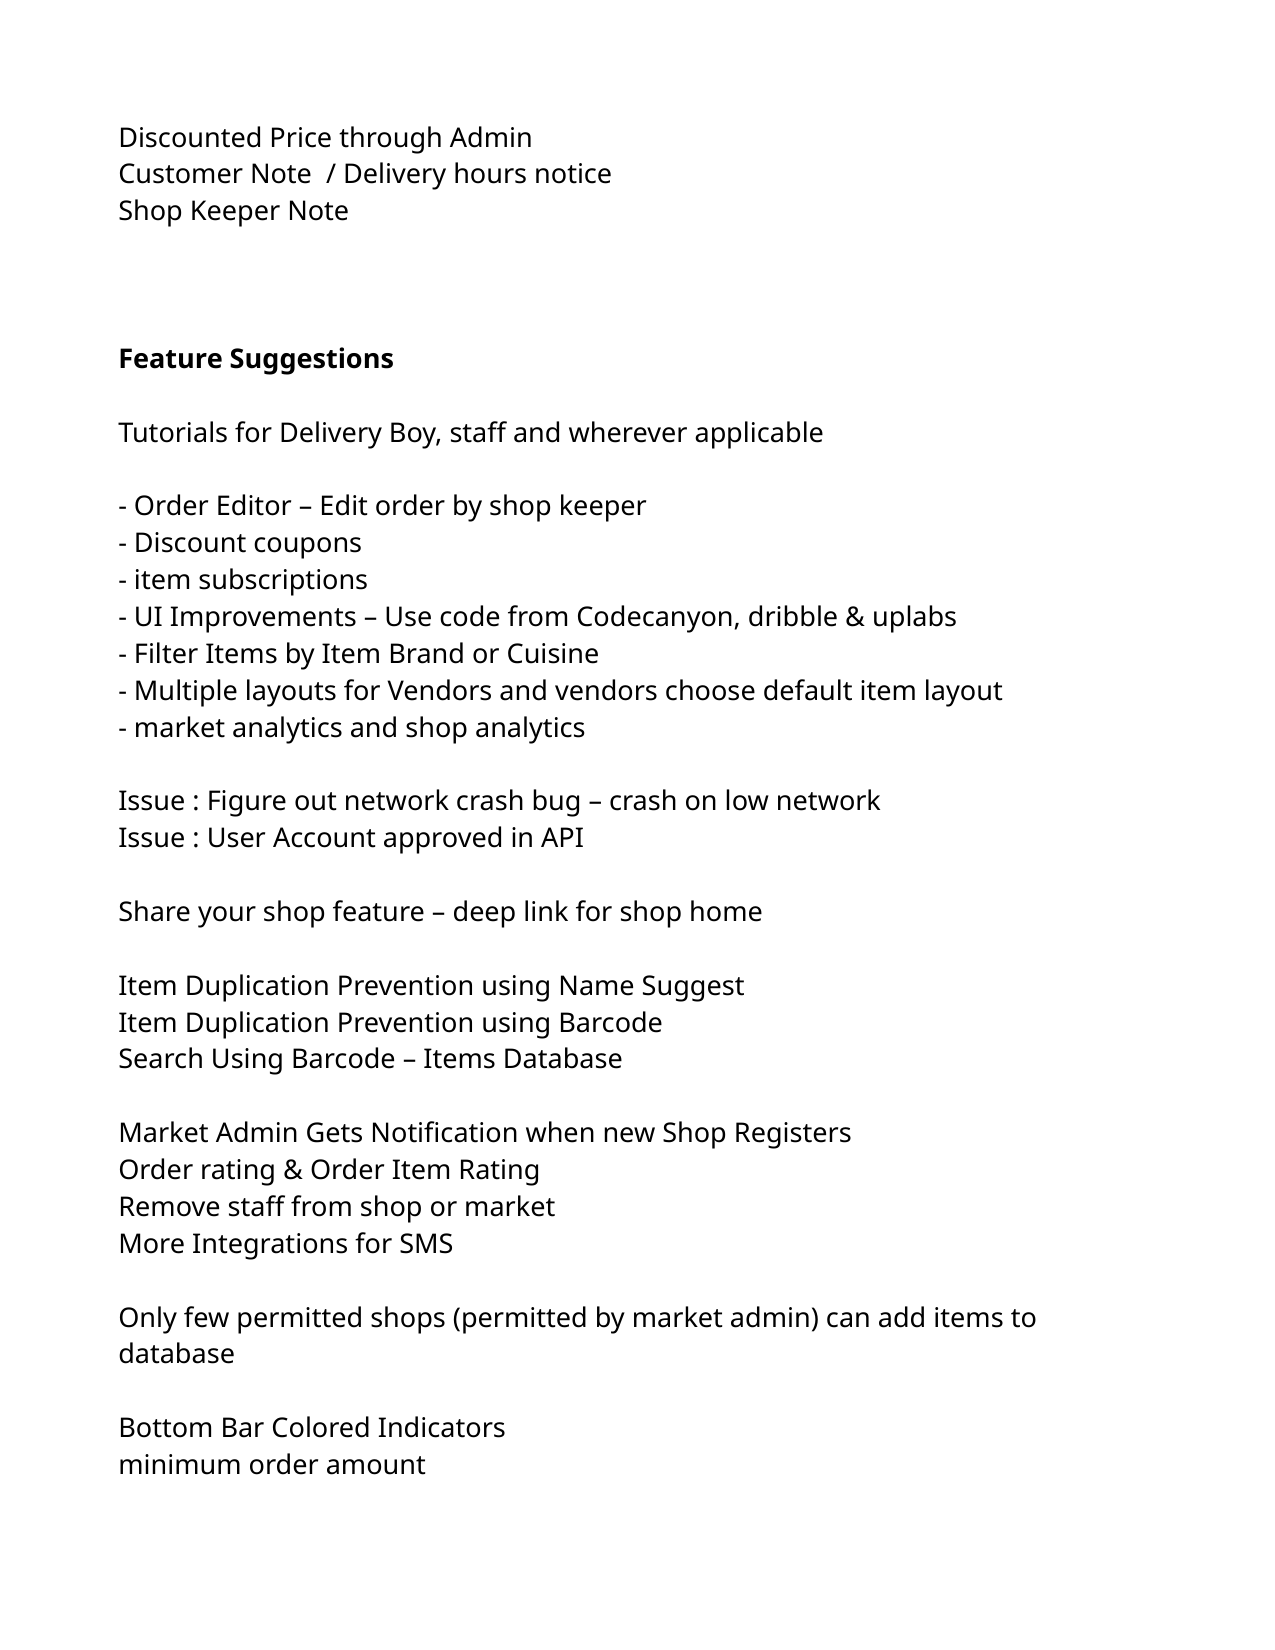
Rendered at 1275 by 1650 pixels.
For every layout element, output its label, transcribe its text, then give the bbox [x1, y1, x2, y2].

text Customer Note / Delivery hours notice [118, 155, 1157, 192]
text Item Duplication Prevention using Name Suggest [118, 966, 1157, 1003]
text Bottom Bar Colored Indicators [118, 1409, 1157, 1446]
text - market analytics and shop analytics [118, 708, 1157, 745]
text - Discount coupons [118, 524, 1157, 561]
text Tutorials for Delivery Boy, staff and wherever applicable [118, 413, 1157, 450]
text Search Using Barcode – Items Database [118, 1040, 1157, 1077]
text Share your shop feature – deep link for shop home [118, 892, 1157, 929]
text minimum order amount [118, 1446, 1157, 1482]
text Item Duplication Prevention using Barcode [118, 1003, 1157, 1040]
text Only few permitted shops (permitted by market admin) can add items to database [118, 1298, 1157, 1372]
text Issue : User Account approved in API [118, 819, 1157, 856]
text Remove staff from shop or market [118, 1187, 1157, 1224]
text - Multiple layouts for Vendors and vendors choose default item layout [118, 671, 1157, 708]
text - UI Improvements – Use code from Codecanyon, dribble & uplabs [118, 597, 1157, 634]
text - Filter Items by Item Brand or Cuisine [118, 634, 1157, 671]
text Issue : Figure out network crash bug – crash on low network [118, 782, 1157, 819]
text - Order Editor – Edit order by shop keeper [118, 487, 1157, 524]
text Shop Keeper Note [118, 192, 1157, 229]
text Discounted Price through Admin [118, 118, 1157, 155]
text Market Admin Gets Notification when new Shop Registers [118, 1114, 1157, 1151]
text - item subscriptions [118, 561, 1157, 597]
text Order rating & Order Item Rating [118, 1151, 1157, 1187]
text Feature Suggestions [118, 339, 1157, 376]
text More Integrations for SMS [118, 1224, 1157, 1261]
